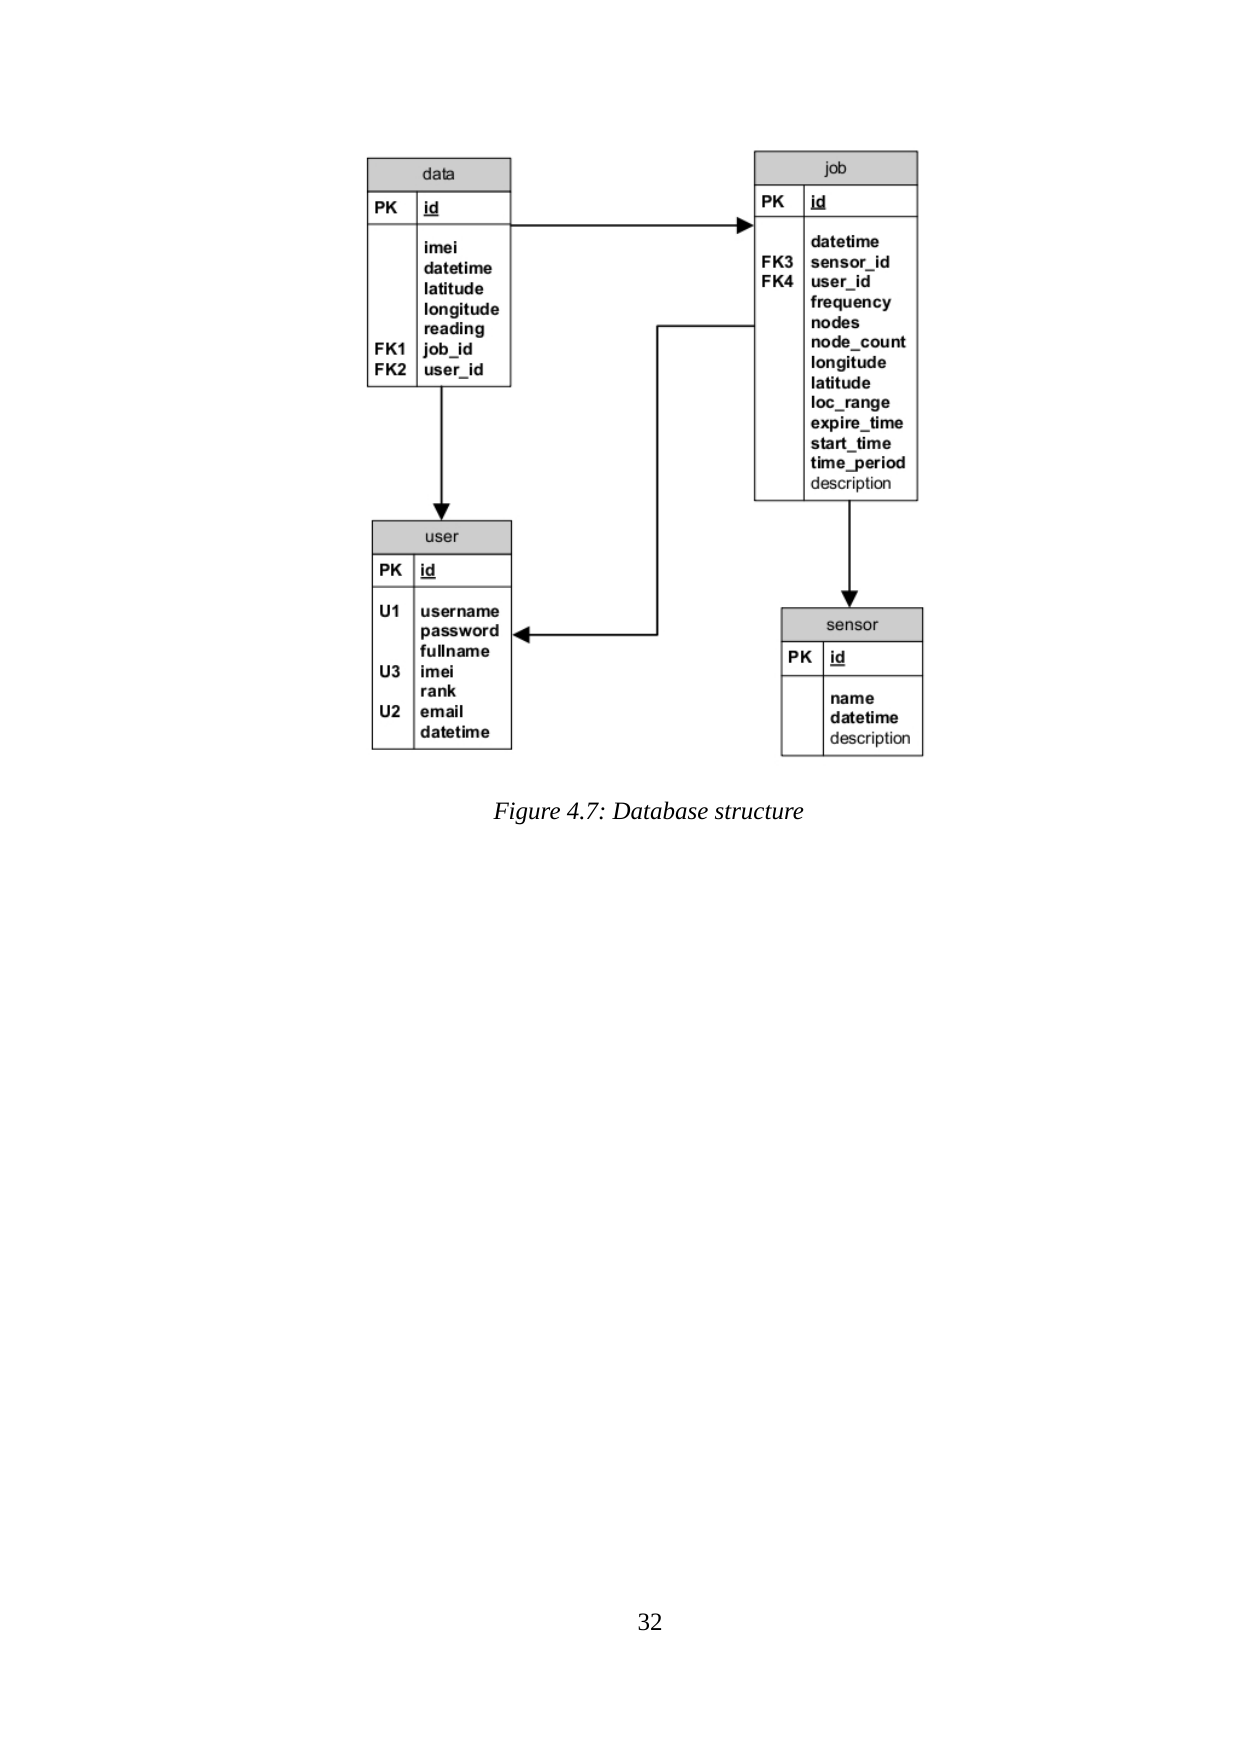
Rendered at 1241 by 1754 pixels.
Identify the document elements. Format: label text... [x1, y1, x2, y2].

picture [338, 118, 962, 797]
text Figure 4.7: Database structure [338, 797, 961, 825]
